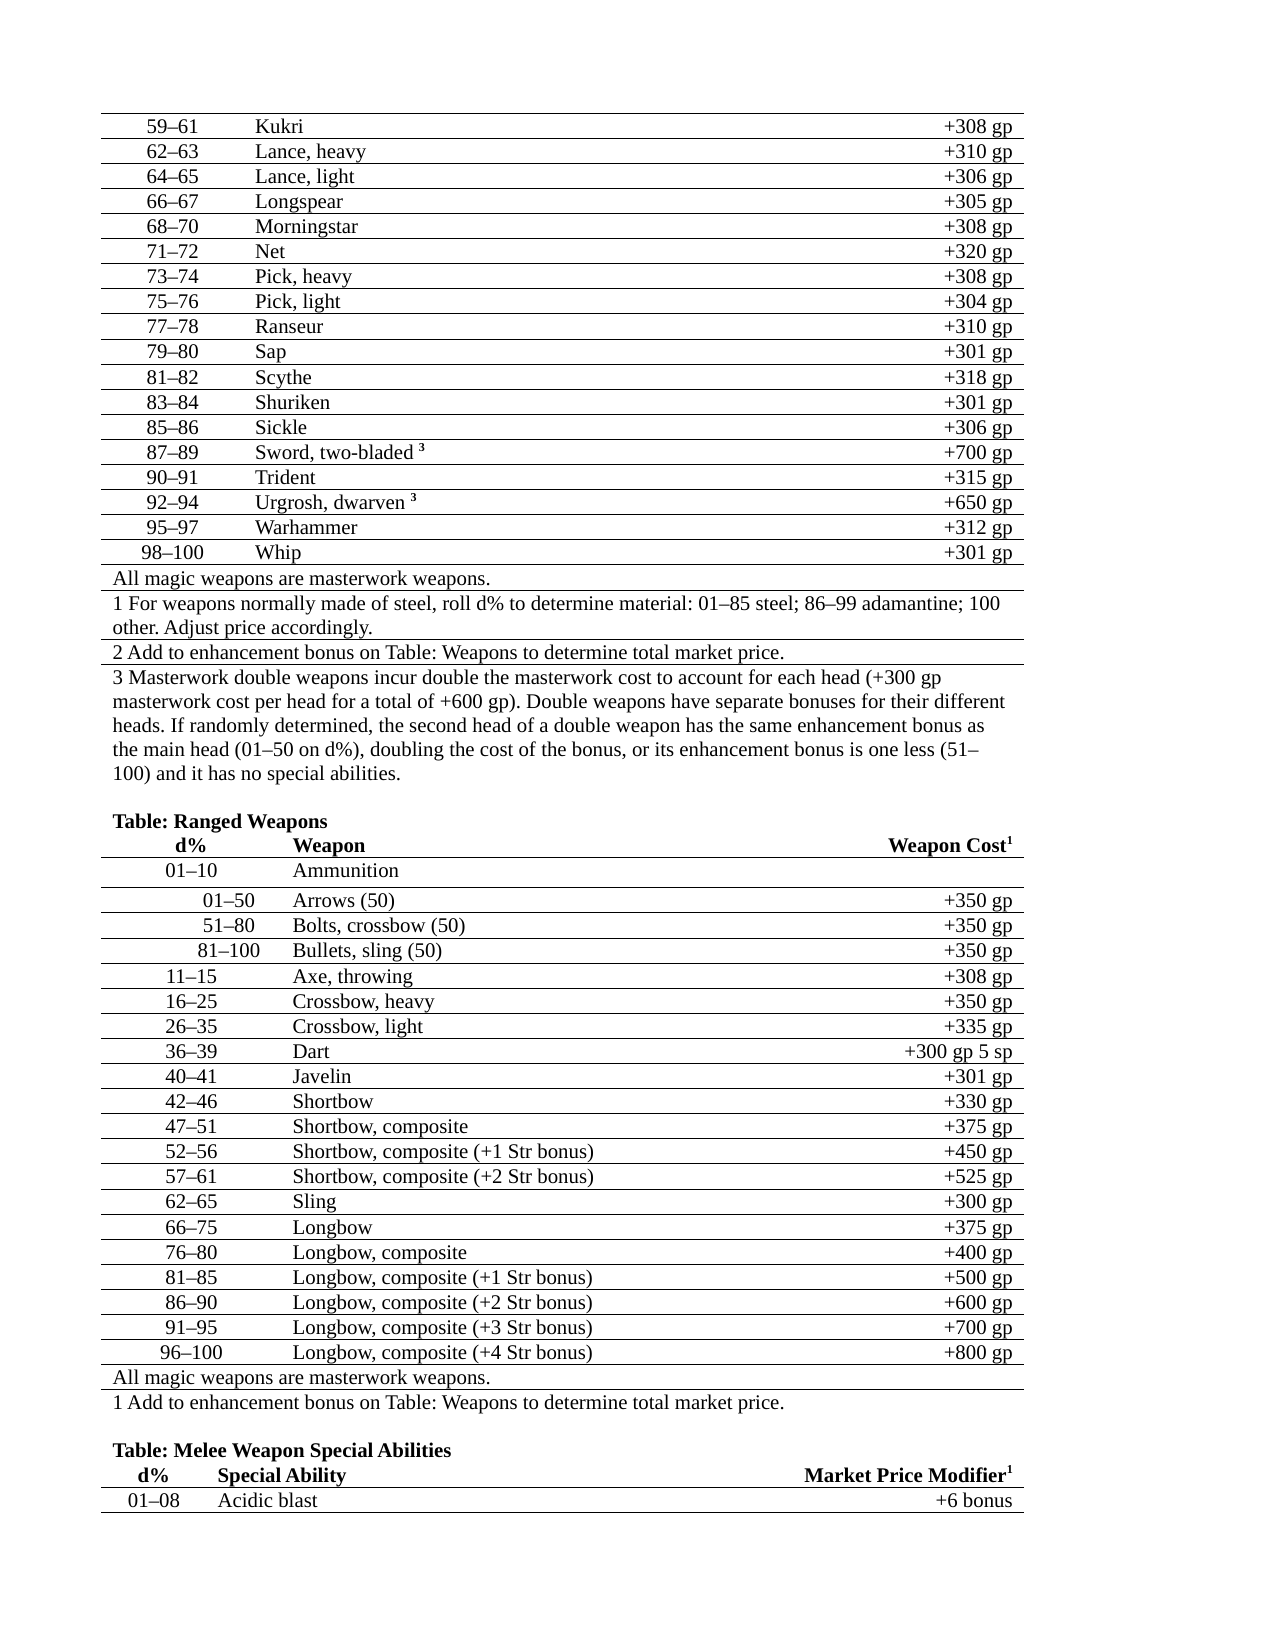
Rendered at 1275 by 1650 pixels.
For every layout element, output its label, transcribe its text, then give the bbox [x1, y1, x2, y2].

table_cell +650 gp [806, 490, 1024, 514]
table_cell +304 gp [806, 289, 1024, 313]
table_cell [825, 858, 1024, 887]
table_cell 71–72 [101, 239, 244, 263]
text Table: Ranged Weapons [112, 809, 1162, 833]
table_cell Morningstar [244, 214, 806, 238]
table_cell +310 gp [806, 139, 1024, 163]
table_cell Acidic blast [206, 1488, 716, 1512]
table_cell Pick, light [244, 289, 806, 313]
table_cell 2 Add to enhancement bonus on Table: Weapons to determine total market price. [101, 640, 1024, 664]
table_cell Shortbow, composite (+2 Str bonus) [281, 1164, 825, 1188]
table_cell +300 gp [825, 1190, 1024, 1213]
table_cell Ranseur [244, 314, 806, 338]
table_cell Axe, throwing [281, 964, 825, 988]
table_cell 87–89 [101, 440, 244, 464]
table_cell +450 gp [825, 1139, 1024, 1163]
table_cell +300 gp 5 sp [825, 1039, 1024, 1063]
table_cell Bolts, crossbow (50) [281, 913, 825, 937]
table_cell 57–61 [101, 1164, 281, 1188]
table_cell Whip [244, 540, 806, 564]
table_cell 81–82 [101, 365, 244, 389]
table_cell Bullets, sling (50) [281, 939, 825, 962]
table_cell Crossbow, light [281, 1014, 825, 1038]
table_cell Longbow, composite [281, 1240, 825, 1264]
table_cell +315 gp [806, 465, 1024, 489]
table_cell 47–51 [101, 1114, 281, 1138]
table_cell Shortbow, composite (+1 Str bonus) [281, 1139, 825, 1163]
table_cell 40–41 [101, 1064, 281, 1088]
table_cell +312 gp [806, 515, 1024, 539]
table_cell +350 gp [825, 939, 1024, 962]
table_cell Longbow [281, 1215, 825, 1239]
table_cell Ammunition [281, 858, 825, 887]
table_cell 52–56 [101, 1139, 281, 1163]
table_cell Longbow, composite (+3 Str bonus) [281, 1315, 825, 1339]
table_header d% [101, 833, 281, 857]
table_cell +308 gp [825, 964, 1024, 988]
table_header Market Price Modifier1 [716, 1463, 1024, 1487]
table_cell 68–70 [101, 214, 244, 238]
table_cell 26–35 [101, 1014, 281, 1038]
table_cell +700 gp [825, 1315, 1024, 1339]
table_cell 62–65 [101, 1190, 281, 1213]
table_cell Pick, heavy [244, 264, 806, 288]
table_cell 3 Masterwork double weapons incur double the masterwork cost to account for each head (+300 gp masterwork cost per head for a total of +600 gp). Double weapons have separate bonuses for their different heads. If randomly determined, the second head of a double weapon has the same enhancement bonus as the main head (01–50 on d%), doubling the cost of the bonus, or its enhancement bonus is one less (51–100) and it has no special abilities. [101, 665, 1024, 785]
table_cell Scythe [244, 365, 806, 389]
table_cell Shortbow [281, 1089, 825, 1113]
table_cell +800 gp [825, 1340, 1024, 1364]
table_cell Shuriken [244, 390, 806, 414]
table_cell +330 gp [825, 1089, 1024, 1113]
table_cell Sap [244, 340, 806, 363]
table_cell 92–94 [101, 490, 244, 514]
table_cell +306 gp [806, 415, 1024, 439]
table_cell Kukri [244, 114, 806, 138]
table_cell Crossbow, heavy [281, 989, 825, 1013]
table_cell 1 For weapons normally made of steel, roll d% to determine material: 01–85 steel; 86–99 adamantine; 100 other. Adjust price accordingly. [101, 591, 1024, 639]
table_cell +310 gp [806, 314, 1024, 338]
table_cell +375 gp [825, 1114, 1024, 1138]
table_cell Sling [281, 1190, 825, 1213]
table_cell +301 gp [806, 540, 1024, 564]
text Table: Melee Weapon Special Abilities [112, 1438, 1162, 1462]
table_cell 81–100 [101, 939, 281, 962]
table_cell +308 gp [806, 114, 1024, 138]
table_cell 1 Add to enhancement bonus on Table: Weapons to determine total market price. [101, 1390, 1024, 1414]
table_cell All magic weapons are masterwork weapons. [101, 565, 1024, 589]
table_cell 98–100 [101, 540, 244, 564]
table_cell +600 gp [825, 1290, 1024, 1314]
table_cell 85–86 [101, 415, 244, 439]
table_cell Sickle [244, 415, 806, 439]
table_cell Arrows (50) [281, 888, 825, 912]
table_cell 86–90 [101, 1290, 281, 1314]
table_cell +375 gp [825, 1215, 1024, 1239]
table_cell +308 gp [806, 264, 1024, 288]
table_cell 01–08 [101, 1488, 206, 1512]
table_header Weapon Cost1 [825, 833, 1024, 857]
table_cell Urgrosh, dwarven 3 [244, 490, 806, 514]
table_cell Longbow, composite (+2 Str bonus) [281, 1290, 825, 1314]
table_cell 91–95 [101, 1315, 281, 1339]
table_cell 01–10 [101, 858, 281, 887]
table_cell 75–76 [101, 289, 244, 313]
table_cell 96–100 [101, 1340, 281, 1364]
table_cell 42–46 [101, 1089, 281, 1113]
table_cell 11–15 [101, 964, 281, 988]
table_cell 62–63 [101, 139, 244, 163]
table_cell +301 gp [825, 1064, 1024, 1088]
table_cell +350 gp [825, 913, 1024, 937]
table_cell Sword, two-bladed 3 [244, 440, 806, 464]
table_cell 64–65 [101, 164, 244, 188]
table_cell Longspear [244, 189, 806, 213]
table_cell Longbow, composite (+4 Str bonus) [281, 1340, 825, 1364]
table_cell +700 gp [806, 440, 1024, 464]
table_cell Warhammer [244, 515, 806, 539]
table_cell Dart [281, 1039, 825, 1063]
table_cell +305 gp [806, 189, 1024, 213]
table_cell 36–39 [101, 1039, 281, 1063]
table_cell Lance, light [244, 164, 806, 188]
table_cell 90–91 [101, 465, 244, 489]
table_cell Net [244, 239, 806, 263]
table_cell +525 gp [825, 1164, 1024, 1188]
table_cell 77–78 [101, 314, 244, 338]
table_cell +306 gp [806, 164, 1024, 188]
table_cell 66–75 [101, 1215, 281, 1239]
table_cell +320 gp [806, 239, 1024, 263]
table_cell +318 gp [806, 365, 1024, 389]
table_cell 76–80 [101, 1240, 281, 1264]
table_header Weapon [281, 833, 825, 857]
table_cell 16–25 [101, 989, 281, 1013]
table_cell 83–84 [101, 390, 244, 414]
table_cell Trident [244, 465, 806, 489]
table_cell +350 gp [825, 989, 1024, 1013]
table_cell +350 gp [825, 888, 1024, 912]
table_cell 73–74 [101, 264, 244, 288]
table_cell 79–80 [101, 340, 244, 363]
table_cell +308 gp [806, 214, 1024, 238]
table_cell Javelin [281, 1064, 825, 1088]
table_cell Shortbow, composite [281, 1114, 825, 1138]
table_cell All magic weapons are masterwork weapons. [101, 1365, 1024, 1389]
table_cell 66–67 [101, 189, 244, 213]
table_cell 95–97 [101, 515, 244, 539]
table_cell +301 gp [806, 340, 1024, 363]
table_cell 01–50 [101, 888, 281, 912]
table_header d% [101, 1463, 206, 1487]
table_cell +301 gp [806, 390, 1024, 414]
table_cell Lance, heavy [244, 139, 806, 163]
table_header Special Ability [206, 1463, 716, 1487]
table_cell 81–85 [101, 1265, 281, 1289]
table_cell +335 gp [825, 1014, 1024, 1038]
table_cell +400 gp [825, 1240, 1024, 1264]
table_cell +500 gp [825, 1265, 1024, 1289]
table_cell Longbow, composite (+1 Str bonus) [281, 1265, 825, 1289]
table_cell 51–80 [101, 913, 281, 937]
table_cell +6 bonus [716, 1488, 1024, 1512]
table_cell 59–61 [101, 114, 244, 138]
